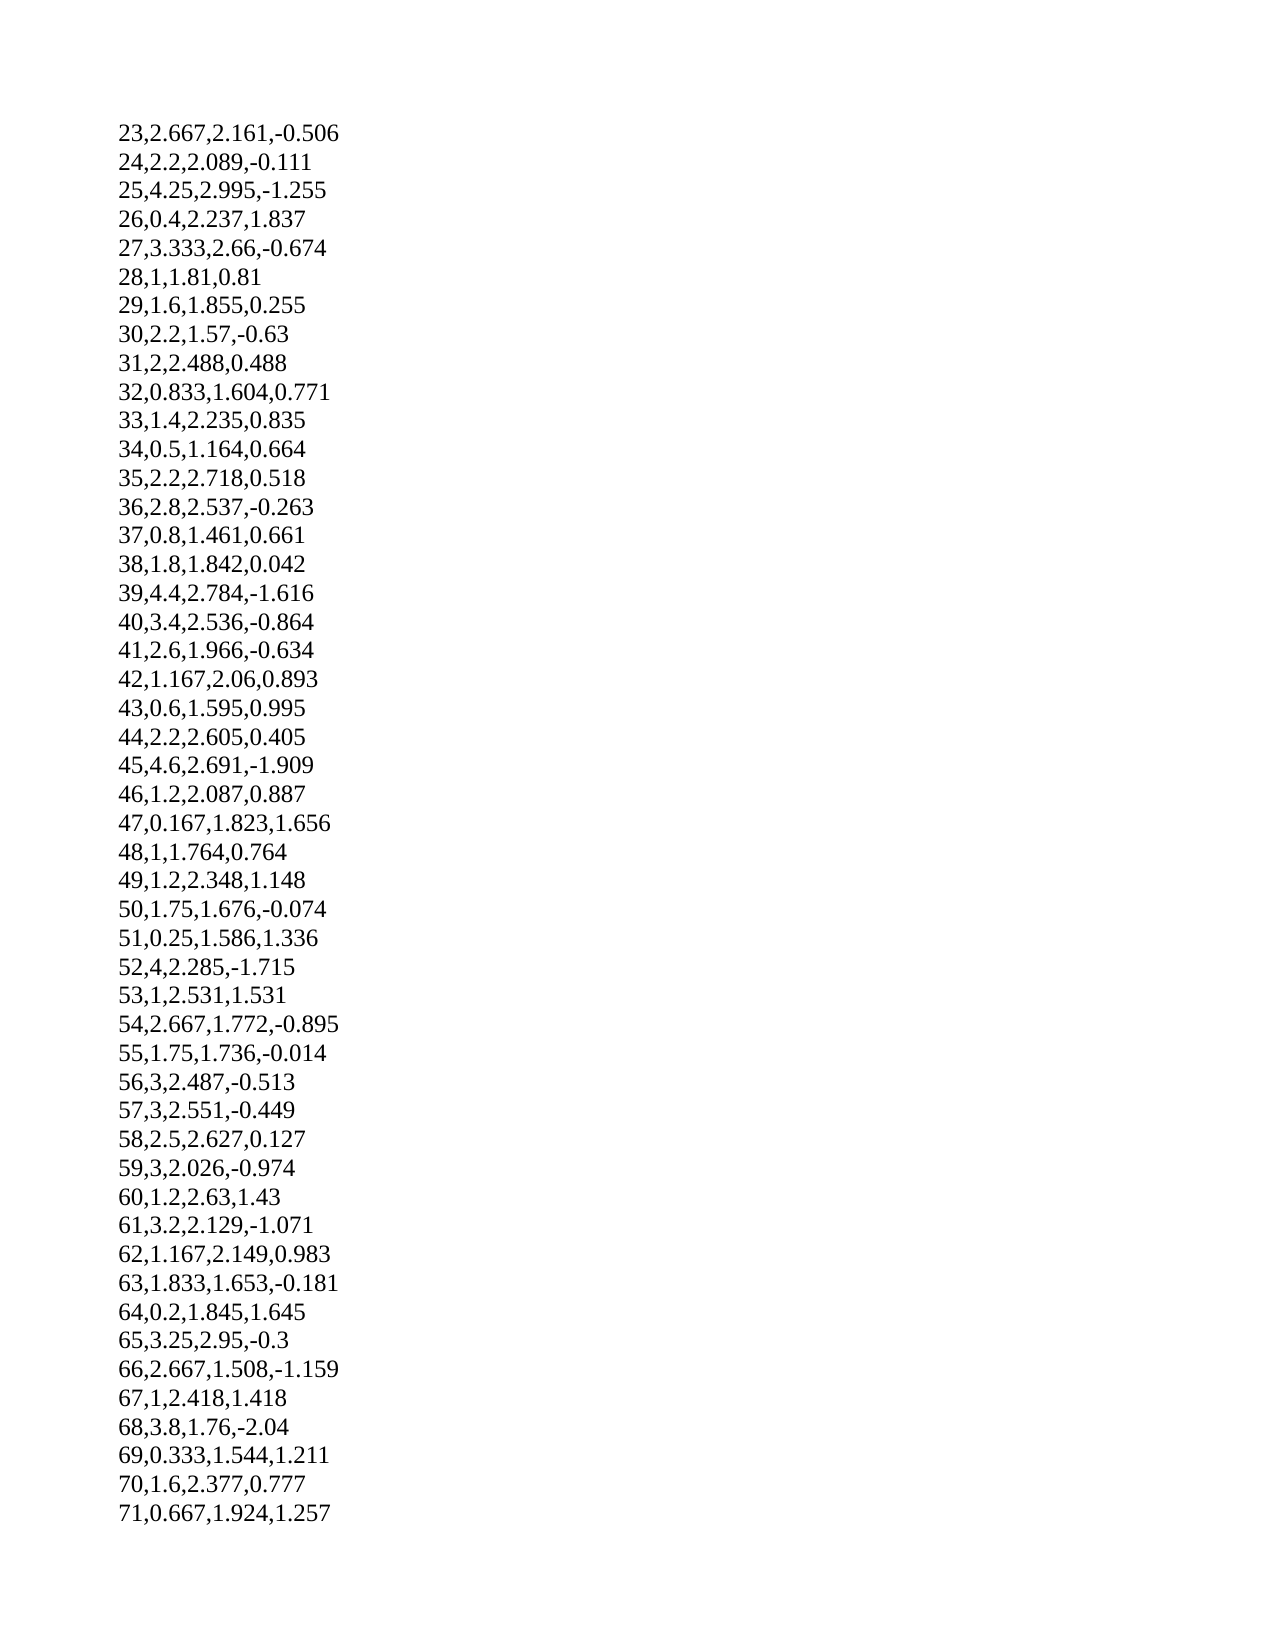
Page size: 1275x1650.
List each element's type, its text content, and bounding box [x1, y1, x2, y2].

text 23,2.667,2.161,-0.506 [118, 118, 1157, 147]
text 29,1.6,1.855,0.255 [118, 291, 1157, 319]
text 34,0.5,1.164,0.664 [118, 434, 1157, 463]
text 58,2.5,2.627,0.127 [118, 1124, 1157, 1153]
text 36,2.8,2.537,-0.263 [118, 492, 1157, 521]
text 33,1.4,2.235,0.835 [118, 406, 1157, 434]
text 40,3.4,2.536,-0.864 [118, 607, 1157, 636]
text 53,1,2.531,1.531 [118, 981, 1157, 1009]
text 67,1,2.418,1.418 [118, 1383, 1157, 1412]
text 50,1.75,1.676,-0.074 [118, 894, 1157, 923]
text 55,1.75,1.736,-0.014 [118, 1038, 1157, 1067]
text 42,1.167,2.06,0.893 [118, 664, 1157, 693]
text 43,0.6,1.595,0.995 [118, 693, 1157, 722]
text 46,1.2,2.087,0.887 [118, 779, 1157, 808]
text 27,3.333,2.66,-0.674 [118, 233, 1157, 262]
text 56,3,2.487,-0.513 [118, 1067, 1157, 1096]
text 71,0.667,1.924,1.257 [118, 1498, 1157, 1527]
text 68,3.8,1.76,-2.04 [118, 1412, 1157, 1441]
text 66,2.667,1.508,-1.159 [118, 1354, 1157, 1383]
text 47,0.167,1.823,1.656 [118, 808, 1157, 837]
text 62,1.167,2.149,0.983 [118, 1239, 1157, 1268]
text 32,0.833,1.604,0.771 [118, 377, 1157, 406]
text 60,1.2,2.63,1.43 [118, 1182, 1157, 1211]
text 63,1.833,1.653,-0.181 [118, 1268, 1157, 1297]
text 44,2.2,2.605,0.405 [118, 722, 1157, 751]
text 69,0.333,1.544,1.211 [118, 1441, 1157, 1469]
text 52,4,2.285,-1.715 [118, 952, 1157, 981]
text 59,3,2.026,-0.974 [118, 1153, 1157, 1182]
text 38,1.8,1.842,0.042 [118, 549, 1157, 578]
text 45,4.6,2.691,-1.909 [118, 751, 1157, 779]
text 24,2.2,2.089,-0.111 [118, 147, 1157, 176]
text 35,2.2,2.718,0.518 [118, 463, 1157, 492]
text 31,2,2.488,0.488 [118, 348, 1157, 377]
text 25,4.25,2.995,-1.255 [118, 176, 1157, 204]
text 49,1.2,2.348,1.148 [118, 866, 1157, 894]
text 57,3,2.551,-0.449 [118, 1096, 1157, 1124]
text 48,1,1.764,0.764 [118, 837, 1157, 866]
text 37,0.8,1.461,0.661 [118, 521, 1157, 549]
text 51,0.25,1.586,1.336 [118, 923, 1157, 952]
text 70,1.6,2.377,0.777 [118, 1469, 1157, 1498]
text 39,4.4,2.784,-1.616 [118, 578, 1157, 607]
text 64,0.2,1.845,1.645 [118, 1297, 1157, 1326]
text 61,3.2,2.129,-1.071 [118, 1211, 1157, 1239]
text 54,2.667,1.772,-0.895 [118, 1009, 1157, 1038]
text 30,2.2,1.57,-0.63 [118, 319, 1157, 348]
text 65,3.25,2.95,-0.3 [118, 1326, 1157, 1354]
text 41,2.6,1.966,-0.634 [118, 636, 1157, 664]
text 26,0.4,2.237,1.837 [118, 204, 1157, 233]
text 28,1,1.81,0.81 [118, 262, 1157, 291]
